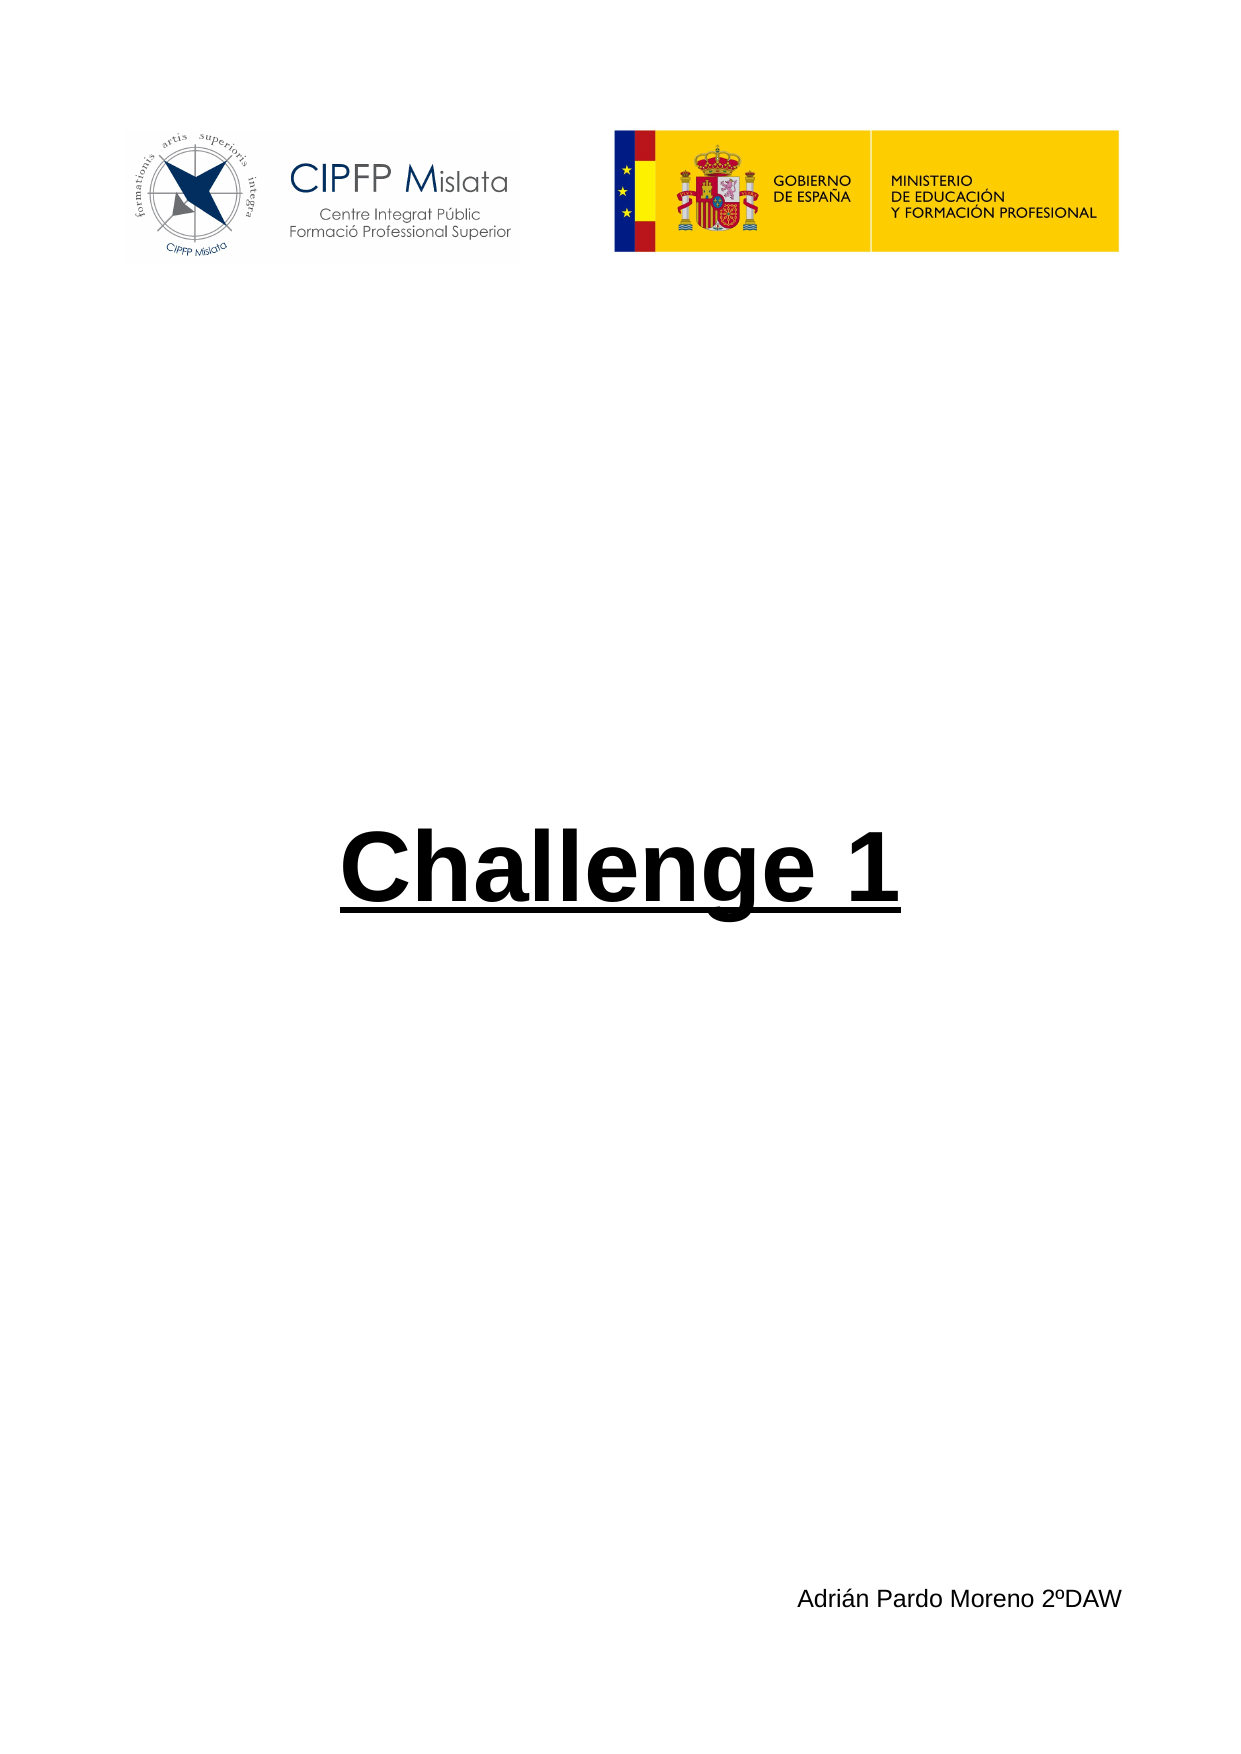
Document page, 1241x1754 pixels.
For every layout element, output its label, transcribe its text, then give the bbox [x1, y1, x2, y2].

text Challenge 1 [118, 808, 1122, 923]
picture [124, 130, 522, 264]
text Adrián Pardo Moreno 2ºDAW [118, 1584, 1122, 1613]
picture [611, 127, 1122, 255]
